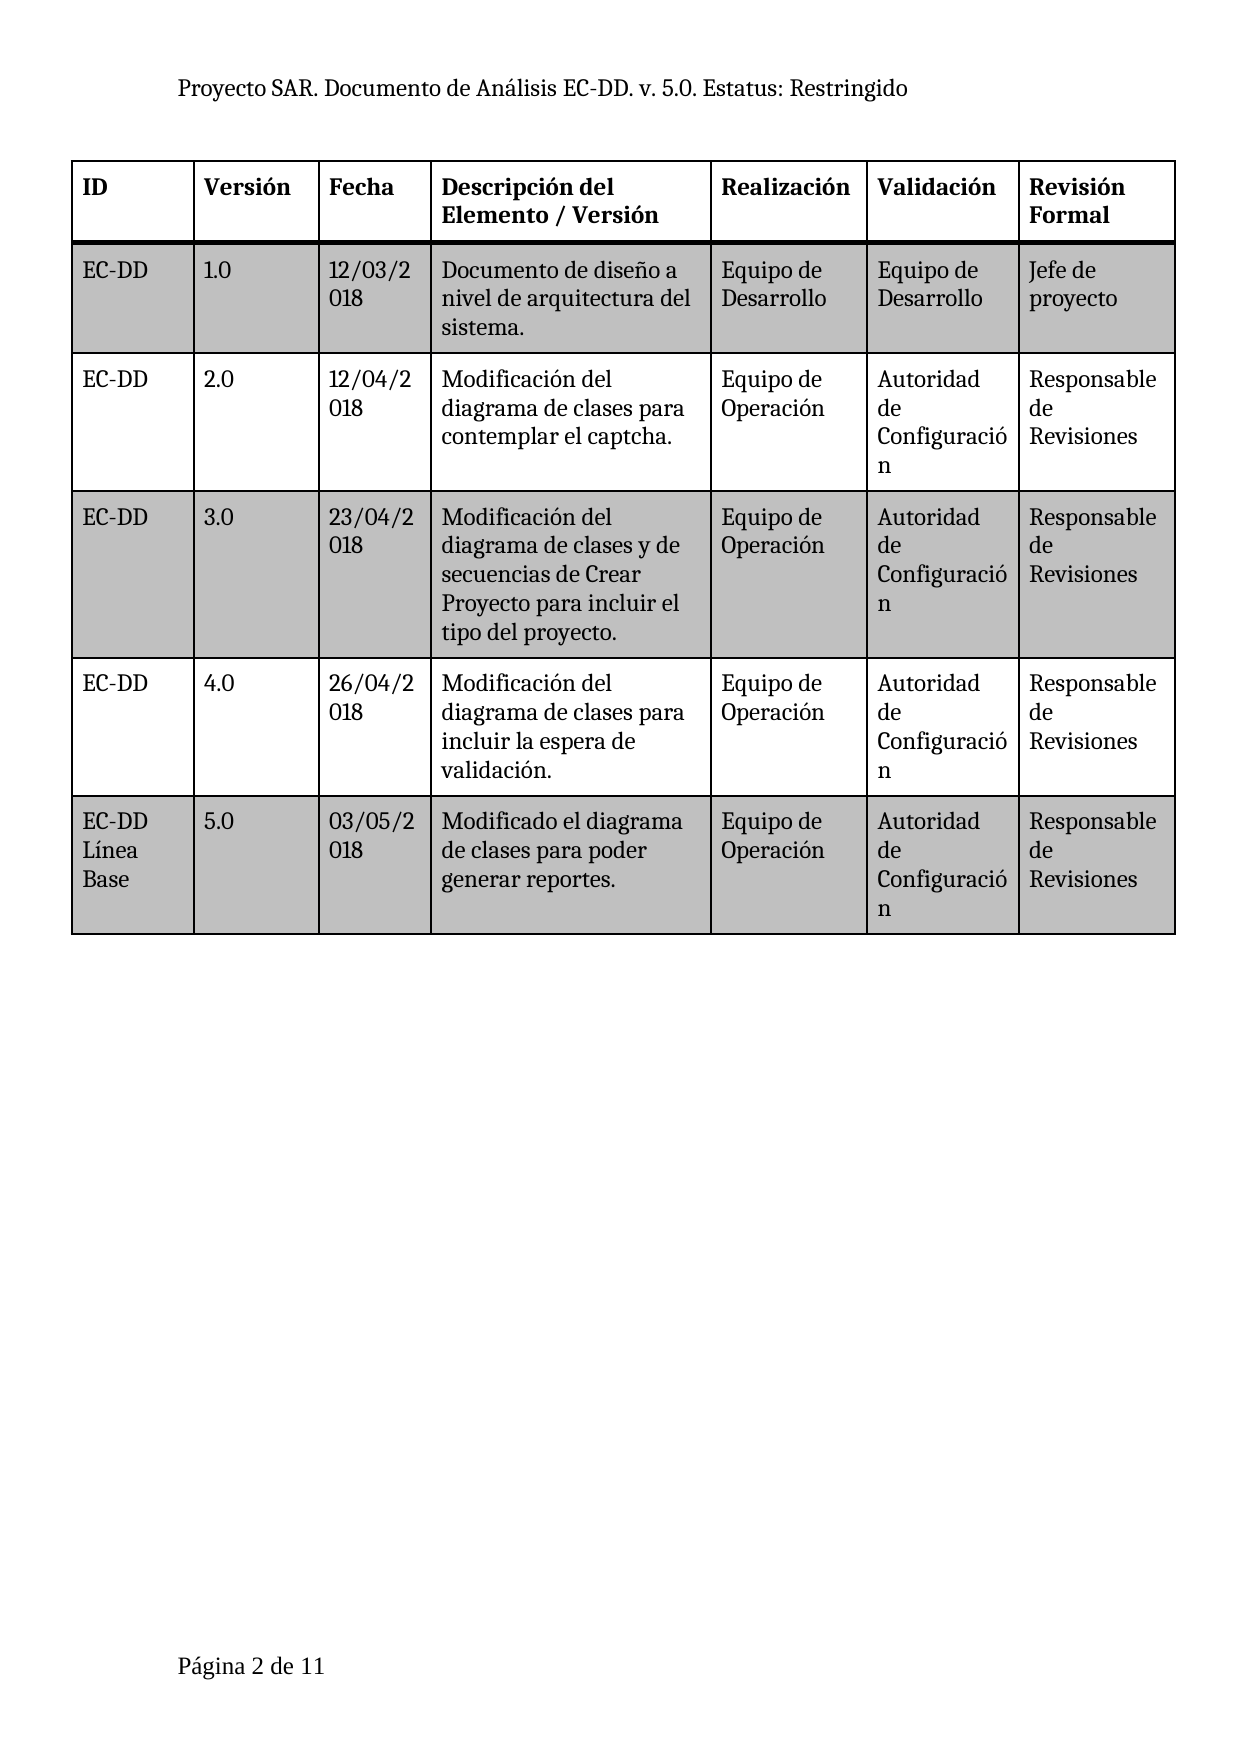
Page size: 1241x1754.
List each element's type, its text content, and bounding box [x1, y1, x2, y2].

table_cell 03/05/2018 [320, 797, 430, 933]
table_header Validación [868, 162, 1018, 240]
table_cell EC-DD [73, 659, 193, 795]
table_cell 12/04/2018 [320, 354, 430, 490]
table_cell Modificación del diagrama de clases para incluir la espera de validación. [432, 659, 710, 795]
table_cell Equipo de Operación [712, 354, 866, 490]
table_header Realización [712, 162, 866, 240]
table_cell 12/03/2018 [320, 245, 430, 352]
table_cell Equipo de Desarrollo [712, 245, 866, 352]
table_cell Documento de diseño a nivel de arquitectura del sistema. [432, 245, 710, 352]
table_cell Autoridad de Configuración [868, 354, 1018, 490]
table_cell 3.0 [195, 492, 318, 657]
table_cell Autoridad de Configuración [868, 797, 1018, 933]
table_cell EC-DD Línea Base [73, 797, 193, 933]
table_cell Responsable de Revisiones [1020, 354, 1174, 490]
table_cell Equipo de Operación [712, 797, 866, 933]
table_cell 2.0 [195, 354, 318, 490]
table_cell 5.0 [195, 797, 318, 933]
table_cell 26/04/2018 [320, 659, 430, 795]
table_header Revisión Formal [1020, 162, 1174, 240]
table_cell Responsable de Revisiones [1020, 492, 1174, 657]
table_cell 23/04/2018 [320, 492, 430, 657]
table_cell EC-DD [73, 354, 193, 490]
table_cell Modificación del diagrama de clases para contemplar el captcha. [432, 354, 710, 490]
table_header Versión [195, 162, 318, 240]
table_cell Equipo de Desarrollo [868, 245, 1018, 352]
table_cell Responsable de Revisiones [1020, 659, 1174, 795]
table_cell EC-DD [73, 492, 193, 657]
table_cell 4.0 [195, 659, 318, 795]
table_cell EC-DD [73, 245, 193, 352]
table_cell Equipo de Operación [712, 492, 866, 657]
table_cell Autoridad de Configuración [868, 659, 1018, 795]
table_cell Autoridad de Configuración [868, 492, 1018, 657]
table_cell Jefe de proyecto [1020, 245, 1174, 352]
table_cell Responsable de Revisiones [1020, 797, 1174, 933]
table_cell 1.0 [195, 245, 318, 352]
table_header ID [73, 162, 193, 240]
table_cell Equipo de Operación [712, 659, 866, 795]
table_header Descripción del Elemento / Versión [432, 162, 710, 240]
table_cell Modificación del diagrama de clases y de secuencias de Crear Proyecto para incluir el tipo del proyecto. [432, 492, 710, 657]
table_cell Modificado el diagrama de clases para poder generar reportes. [432, 797, 710, 933]
table_header Fecha [320, 162, 430, 240]
